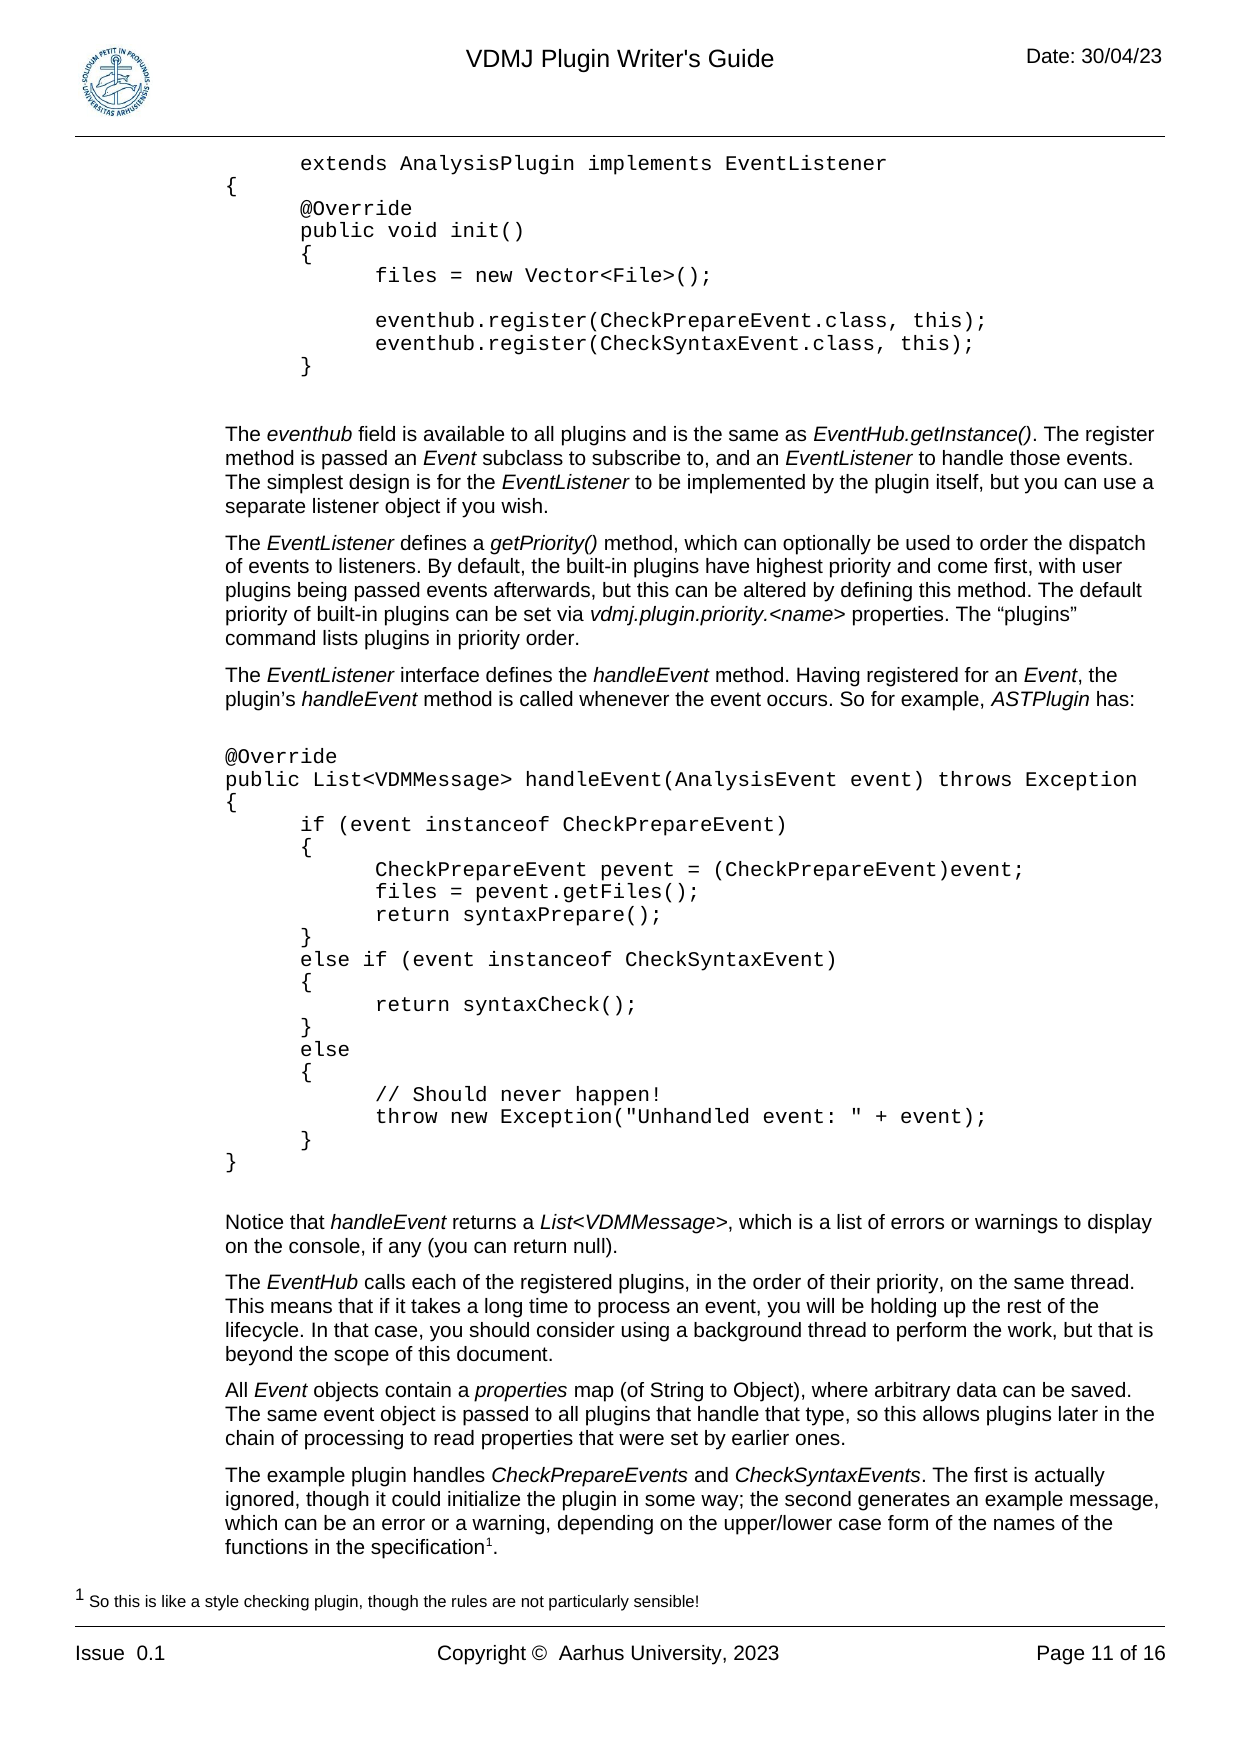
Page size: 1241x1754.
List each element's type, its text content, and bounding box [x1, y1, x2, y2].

text The EventListener defines a getPriority() method, which can optionally be used to order the dispatch of events to listeners. By default, the built-in plugins have highest priority and come first, with user plugins being passed events afterwards, but this can be altered by defining this method. The default priority of built-in plugins can be set via vdmj.plugin.priority.<name> properties. The “plugins” command lists plugins in priority order. [225, 531, 1165, 651]
text throw new Exception("Unhandled event: " + event); [225, 1106, 1165, 1128]
text // Should never happen! [225, 1083, 1165, 1106]
text } [225, 1128, 1165, 1151]
text files = pevent.getFiles(); [225, 881, 1165, 903]
text else if (event instanceof CheckSyntaxEvent) [225, 948, 1165, 971]
text The eventhub field is available to all plugins and is the same as EventHub.getInstance(). The register method is passed an Event subclass to subscribe to, and an EventListener to handle those events. The simplest design is for the EventListener to be implemented by the plugin itself, but you can use a separate listener object if you wish. [225, 422, 1165, 518]
text The EventListener interface defines the handleEvent method. Having registered for an Event, the plugin’s handleEvent method is called whenever the event occurs. So for example, ASTPlugin has: [225, 663, 1165, 711]
text } [225, 926, 1165, 948]
text @Override [300, 197, 1165, 220]
text public List<VDMMessage> handleEvent(AnalysisEvent event) throws Exception [225, 768, 1165, 791]
text { [225, 1061, 1165, 1083]
text { [300, 242, 1165, 265]
text The EventHub calls each of the registered plugins, in the order of their priority, on the same thread. This means that if it takes a long time to process an event, you will be holding up the rest of the lifecycle. In that case, you should consider using a background thread to perform the work, but that is beyond the scope of this document. [225, 1270, 1165, 1366]
text The example plugin handles CheckPrepareEvents and CheckSyntaxEvents. The first is actually ignored, though it could initialize the plugin in some way; the second generates an example message, which can be an error or a warning, depending on the upper/lower case form of the names of the functions in the specification. [225, 1463, 1165, 1559]
text Notice that handleEvent returns a List<VDMMessage>, which is a list of errors or warnings to display on the console, if any (you can return null). [225, 1210, 1165, 1258]
text return syntaxCheck(); [225, 993, 1165, 1016]
text { [225, 836, 1165, 858]
text files = new Vector<File>(); [300, 265, 1165, 287]
text @Override [225, 746, 1165, 768]
text CheckPrepareEvent pevent = (CheckPrepareEvent)event; [225, 858, 1165, 881]
text } [225, 1016, 1165, 1038]
text { [225, 175, 1165, 197]
text So this is like a style checking plugin, though the rules are not particularly sensible! [75, 1592, 1165, 1611]
text } [300, 355, 1165, 377]
picture [78, 44, 153, 120]
text { [225, 971, 1165, 993]
text extends AnalysisPlugin implements EventListener [225, 152, 1165, 175]
text } [225, 1151, 1165, 1173]
text eventhub.register(CheckSyntaxEvent.class, this); [300, 332, 1165, 355]
text if (event instanceof CheckPrepareEvent) [225, 813, 1165, 836]
text return syntaxPrepare(); [225, 903, 1165, 926]
text { [225, 791, 1165, 813]
text public void init() [300, 220, 1165, 242]
text else [225, 1038, 1165, 1061]
text All Event objects contain a properties map (of String to Object), where arbitrary data can be saved. The same event object is passed to all plugins that handle that type, so this allows plugins later in the chain of processing to read properties that were set by earlier ones. [225, 1379, 1165, 1451]
text eventhub.register(CheckPrepareEvent.class, this); [300, 310, 1165, 332]
